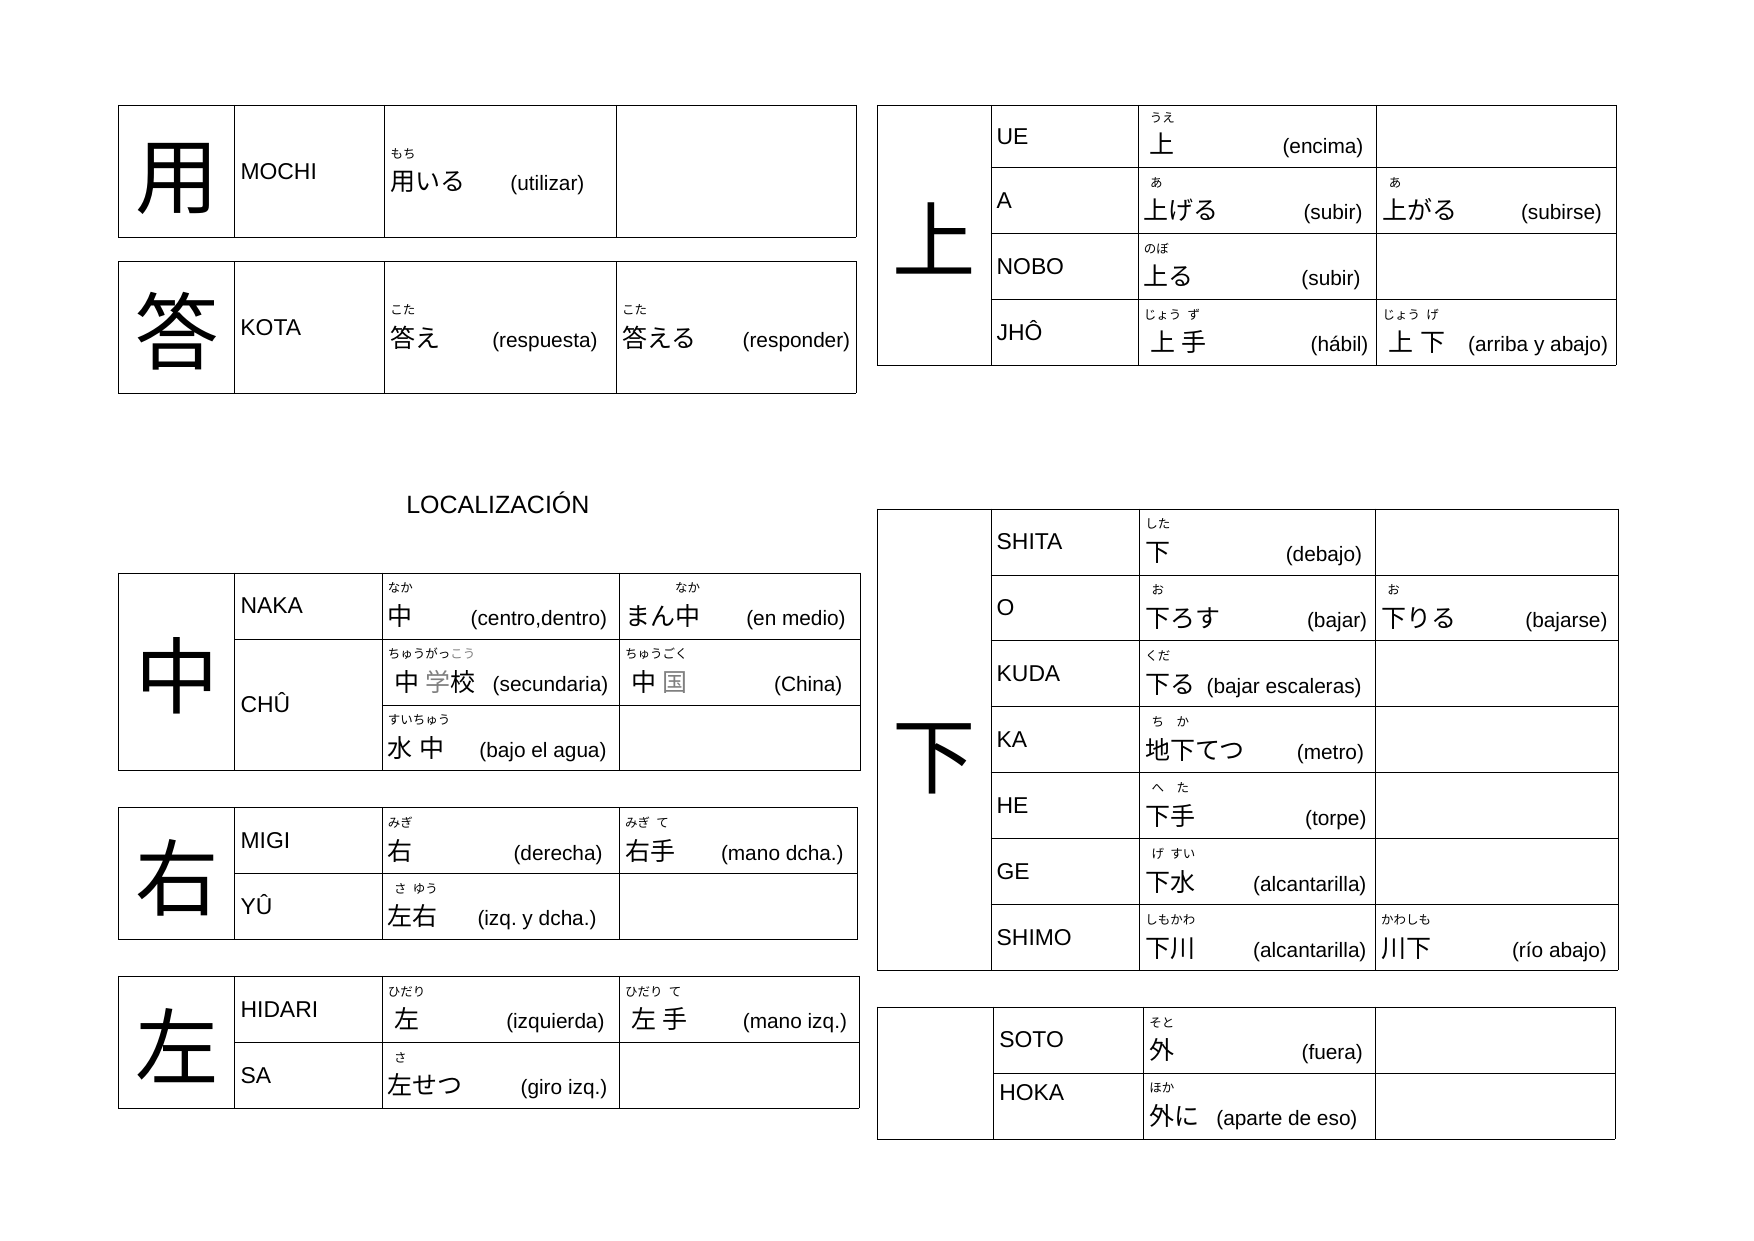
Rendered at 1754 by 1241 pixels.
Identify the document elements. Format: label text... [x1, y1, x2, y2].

table_header 左ひだり (izquierda) [383, 977, 619, 1042]
table_header 下した (debajo) [1140, 510, 1375, 574]
table_header HIDARI [235, 977, 382, 1042]
table_header 上うえ (encima) [1139, 106, 1376, 167]
table_header 外 [878, 1008, 993, 1138]
table_cell 中ちゅう学がっ校こう (secundaria) [383, 640, 619, 704]
table_cell 上のぼる (subir) [1139, 234, 1376, 299]
table_cell 外ほかに (aparte de eso) [1144, 1074, 1375, 1138]
table_cell [620, 706, 860, 770]
table_cell GE [992, 839, 1139, 904]
text LOCALIZACIÓN [118, 490, 877, 519]
table_cell HOKA [994, 1074, 1143, 1138]
table_cell 下おろす (bajar) [1140, 576, 1375, 640]
table_header [1377, 106, 1616, 167]
table_header 下 [878, 510, 991, 970]
table_header 答こたえ (respuesta) [385, 262, 616, 393]
table_header 中なか (centro,dentro) [383, 574, 619, 638]
table_cell [1376, 773, 1618, 838]
table_cell [620, 874, 857, 939]
table_cell 上じょう下げ (arriba y abajo) [1377, 300, 1616, 365]
table_cell KUDA [992, 641, 1139, 706]
table_cell 上あがる (subirse) [1377, 168, 1616, 233]
table_header 右みぎ手て (mano dcha.) [620, 808, 857, 873]
table_cell 用もちいる (utilizar) [385, 106, 616, 237]
table_header [1376, 510, 1618, 574]
table_header 中 [119, 574, 234, 770]
table_header KOTA [235, 262, 384, 393]
table_cell A [992, 168, 1138, 233]
table_header 右みぎ (derecha) [383, 808, 619, 873]
table_header 外そと (fuera) [1144, 1008, 1375, 1073]
table_cell 下おりる (bajarse) [1376, 576, 1618, 640]
table_cell 地ち下かてつ (metro) [1140, 707, 1375, 772]
table_cell MOCHI [235, 106, 384, 237]
table_cell 上あげる (subir) [1139, 168, 1376, 233]
table_header NAKA [235, 574, 382, 638]
table_header SHITA [992, 510, 1139, 574]
table_cell [1376, 1074, 1615, 1138]
table_header MIGI [235, 808, 382, 873]
table_cell [620, 1043, 859, 1108]
table_cell 水すい中ちゅう (bajo el agua) [383, 706, 619, 770]
table_header 上 [878, 106, 991, 365]
table_cell 上じょう手ず (hábil) [1139, 300, 1376, 365]
table_header 右 [119, 808, 234, 939]
table_cell JHÔ [992, 300, 1138, 365]
table_cell 下へ手た (torpe) [1140, 773, 1375, 838]
table_cell SHIMO [992, 905, 1139, 970]
table_cell CHÛ [235, 640, 382, 770]
table_header 用 [119, 106, 234, 237]
table_header SOTO [994, 1008, 1143, 1073]
table_cell 川かわ下しも (río abajo) [1376, 905, 1618, 970]
table_header 左 [119, 977, 234, 1108]
table_cell 左させつ (giro izq.) [383, 1043, 619, 1108]
table_cell 左さ右ゆう (izq. y dcha.) [383, 874, 619, 939]
table_cell 下しも川かわ (alcantarilla) [1140, 905, 1375, 970]
table_cell KA [992, 707, 1139, 772]
table_cell 下くだる (bajar escaleras) [1140, 641, 1375, 706]
table_cell [1376, 641, 1618, 706]
table_cell [617, 106, 856, 237]
table_header 答 [119, 262, 234, 393]
table_cell YÛ [235, 874, 382, 939]
table_header UE [992, 106, 1138, 167]
table_cell O [992, 576, 1139, 640]
table_header まん中なか (en medio) [620, 574, 860, 638]
table_header [1376, 1008, 1615, 1073]
table_cell HE [992, 773, 1139, 838]
table_cell [1376, 839, 1618, 904]
table_header 答こたえる (responder) [617, 262, 856, 393]
table_cell 中ちゅう国ごく (China) [620, 640, 860, 704]
table_cell SA [235, 1043, 382, 1108]
table_cell 下げ水すい (alcantarilla) [1140, 839, 1375, 904]
table_cell [1376, 707, 1618, 772]
table_cell [1377, 234, 1616, 299]
table_header 左ひだり手て (mano izq.) [620, 977, 859, 1042]
table_cell NOBO [992, 234, 1138, 299]
